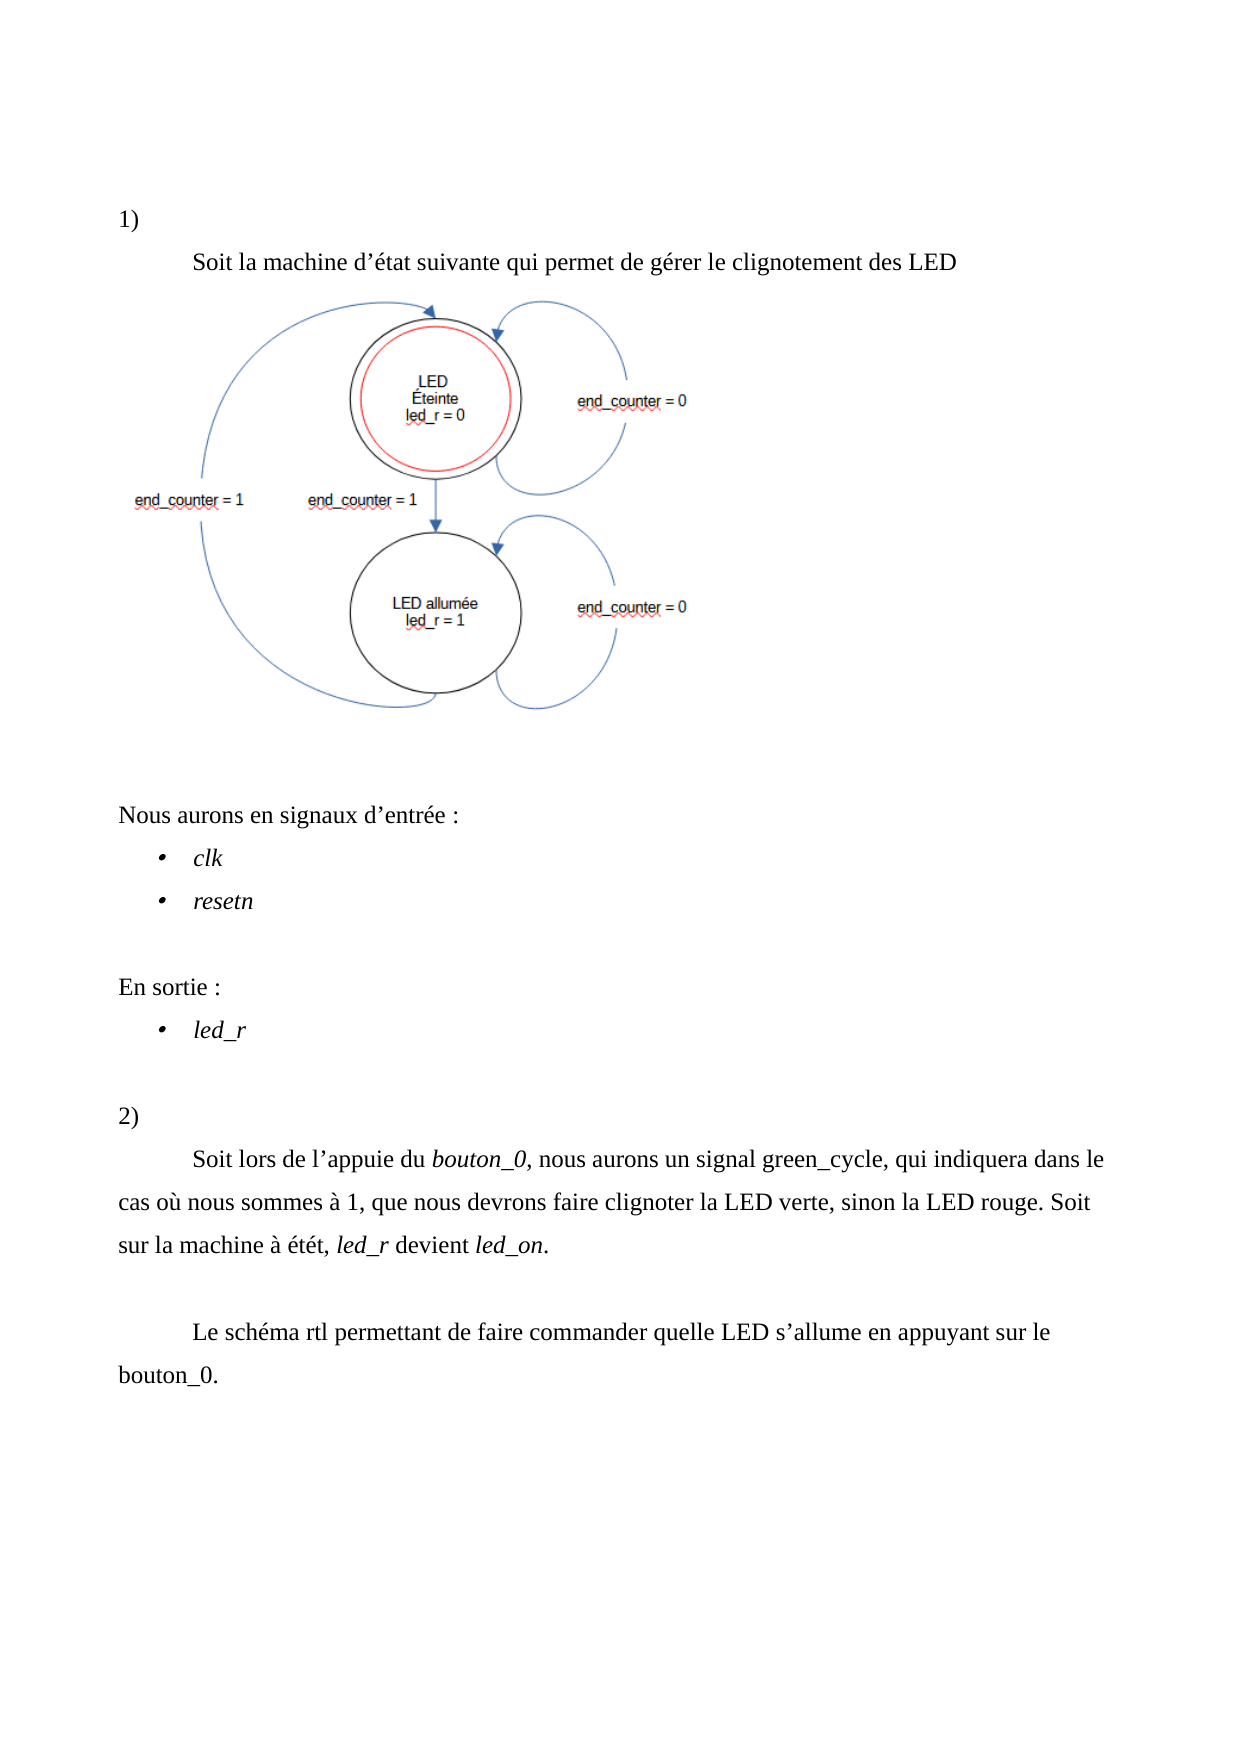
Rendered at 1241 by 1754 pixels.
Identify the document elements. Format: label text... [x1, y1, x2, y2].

text Soit la machine d’état suivante qui permet de gérer le clignotement des LED [118, 247, 1122, 276]
text 1) [118, 204, 1122, 233]
text Le schéma rtl permettant de faire commander quelle LED s’allume en appuyant sur le bouton_0. [118, 1317, 1122, 1389]
list resetn [156, 886, 1122, 915]
list clk [156, 843, 1122, 872]
picture [118, 290, 414, 743]
list led_r [156, 1015, 1122, 1044]
text Nous aurons en signaux d’entrée : [118, 800, 1122, 828]
text En sortie : [118, 972, 1122, 1001]
text 2) [118, 1101, 1122, 1130]
text Soit lors de l’appuie du bouton_0, nous aurons un signal green_cycle, qui indiquera dans le cas où nous sommes à 1, que nous devrons faire clignoter la LED verte, sinon la LED rouge. Soit sur la machine à étét, led_r devient led_on. [118, 1144, 1122, 1259]
